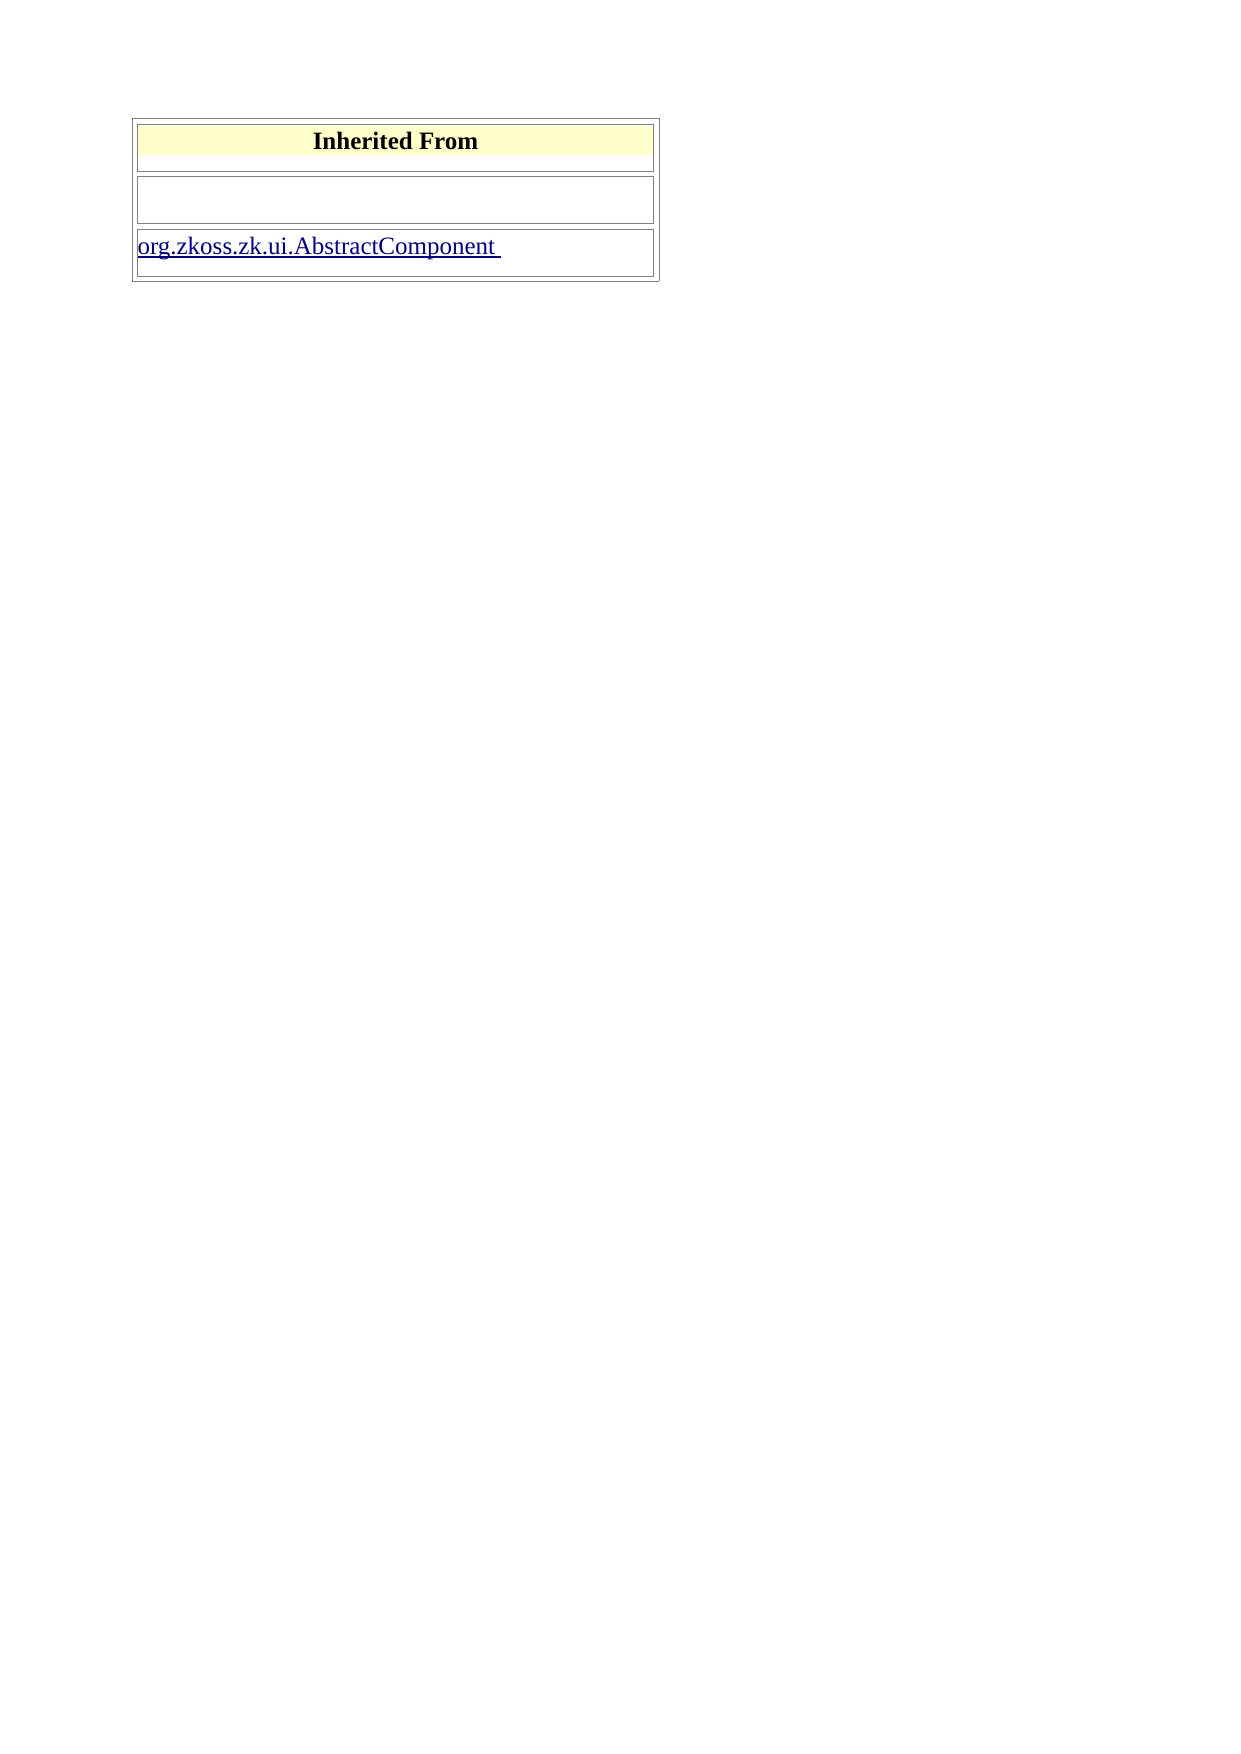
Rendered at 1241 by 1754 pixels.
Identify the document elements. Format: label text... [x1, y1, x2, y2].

table_cell [134, 171, 656, 223]
table_header Inherited From [134, 119, 656, 171]
table_cell org.zkoss.zk.ui.AbstractComponent [134, 223, 656, 276]
